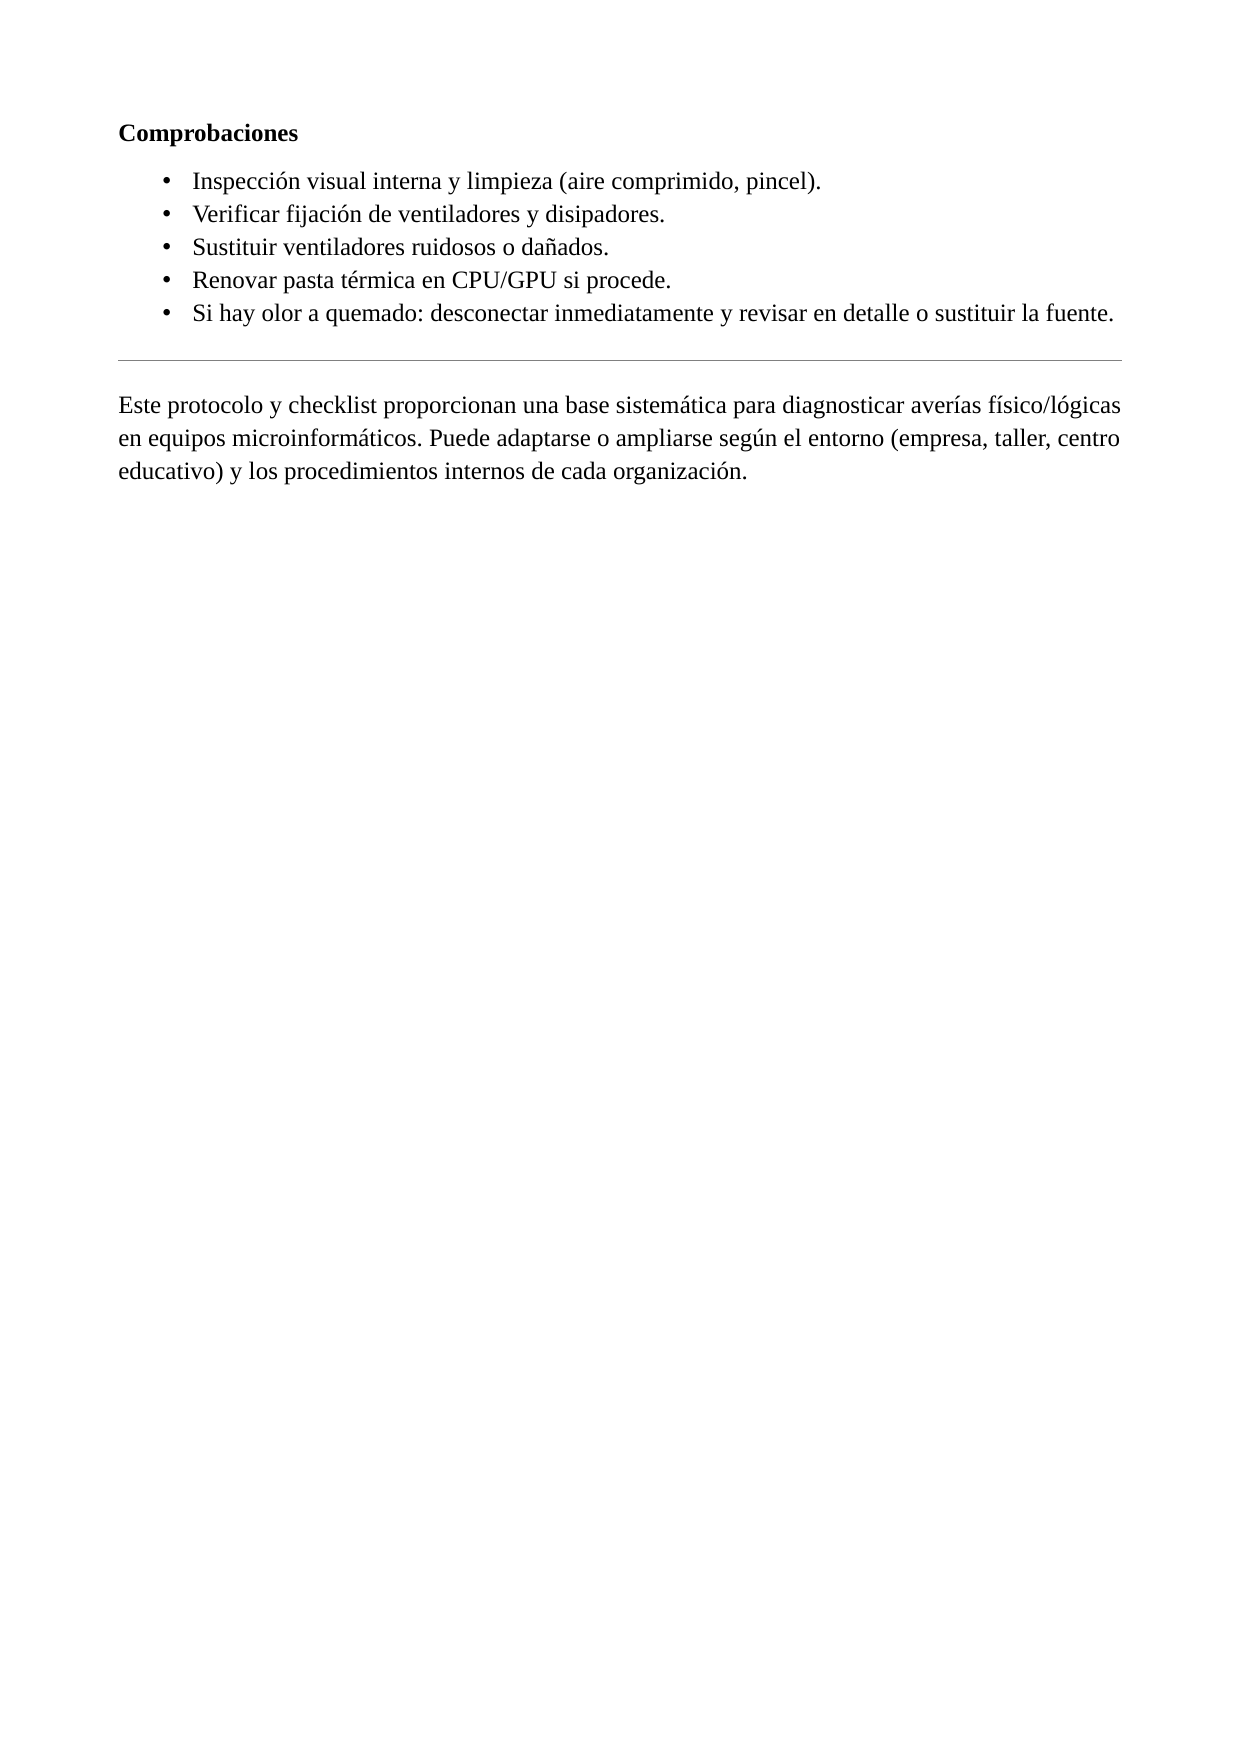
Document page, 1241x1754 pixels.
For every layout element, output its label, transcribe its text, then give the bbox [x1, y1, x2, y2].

list Sustituir ventiladores ruidosos o dañados. [162, 232, 1122, 261]
list Renovar pasta térmica en CPU/GPU si procede. [162, 265, 1122, 293]
list Si hay olor a quemado: desconectar inmediatamente y revisar en detalle o sustituir la fuente. [162, 298, 1122, 327]
list Inspección visual interna y limpieza (aire comprimido, pincel). [162, 166, 1122, 194]
text Este protocolo y checklist proporcionan una base sistemática para diagnosticar averías físico/lógicas en equipos microinformáticos. Puede adaptarse o ampliarse según el entorno (empresa, taller, centro educativo) y los procedimientos internos de cada organización. [118, 390, 1122, 484]
text Comprobaciones [118, 118, 1122, 147]
list Verificar fijación de ventiladores y disipadores. [162, 199, 1122, 227]
